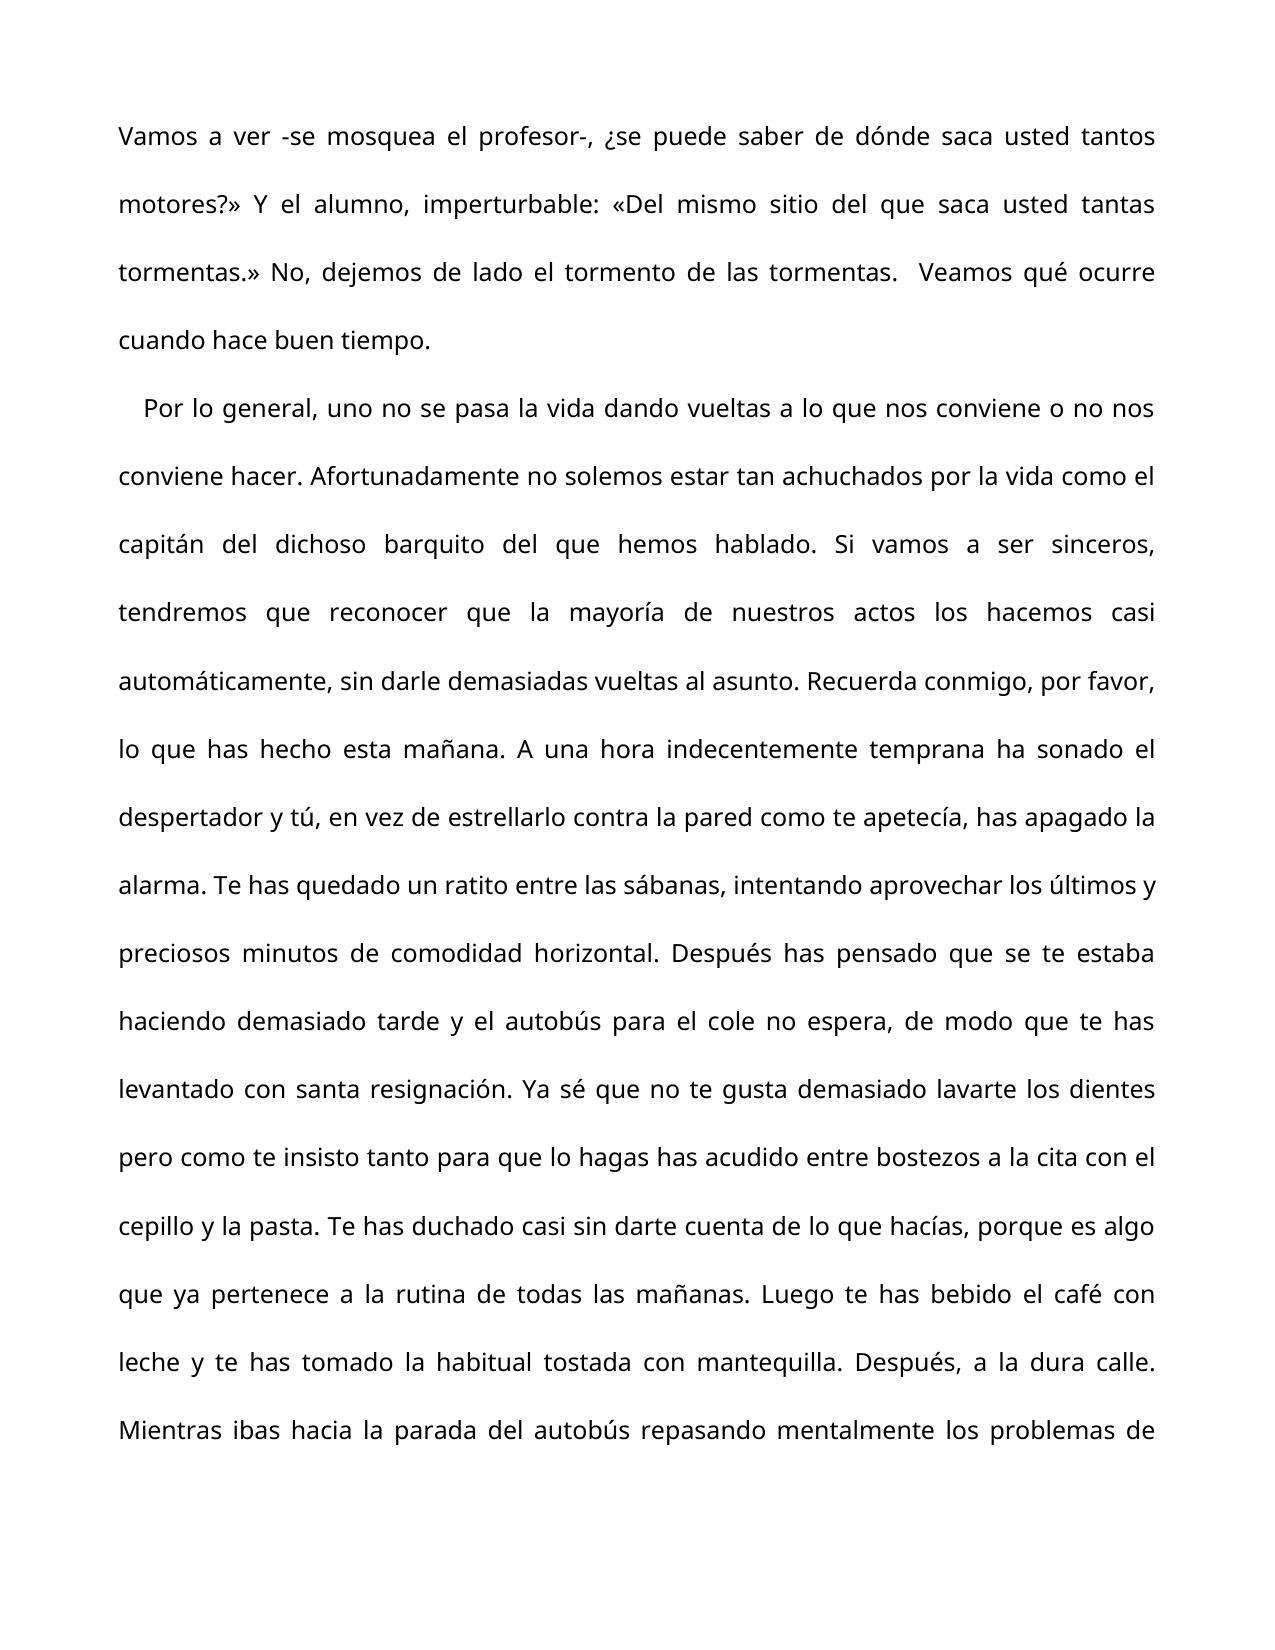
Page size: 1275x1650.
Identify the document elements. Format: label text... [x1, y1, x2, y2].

text Por lo general, uno no se pasa la vida dando vueltas a lo que nos conviene o no nos conviene hacer. Afortunadamente no solemos estar tan achuchados por la vida como el capitán del dichoso barquito del que hemos hablado. Si vamos a ser sinceros, tendremos que reconocer que la mayoría de nuestros actos los hacemos casi automáticamente, sin darle demasiadas vueltas al asunto. Recuerda conmigo, por favor, lo que has hecho esta mañana. A una hora indecentemente temprana ha sonado el despertador y tú, en vez de estrellarlo contra la pared como te apetecía, has apagado la alarma. Te has quedado un ratito entre las sábanas, intentando aprovechar los últimos y preciosos minutos de comodidad horizontal. Después has pensado que se te estaba haciendo demasiado tarde y el autobús para el cole no espera, de modo que te has levantado con santa resignación. Ya sé que no te gusta demasiado lavarte los dientes pero como te insisto tanto para que lo hagas has acudido entre bostezos a la cita con el cepillo y la pasta. Te has duchado casi sin darte cuenta de lo que hacías, porque es algo que ya pertenece a la rutina de todas las mañanas. Luego te has bebido el café con leche y te has tomado la habitual tostada con mantequilla. Después, a la dura calle. Mientras ibas hacia la parada del autobús repasando mentalmente los problemas de [118, 391, 1157, 1447]
text Vamos a ver -se mosquea el profesor-, ¿se puede saber de dónde saca usted tantos motores?» Y el alumno, imperturbable: «Del mismo sitio del que saca usted tantas tormentas.» No, dejemos de lado el tormento de las tormentas. Veamos qué ocurre cuando hace buen tiempo. [118, 118, 1157, 357]
